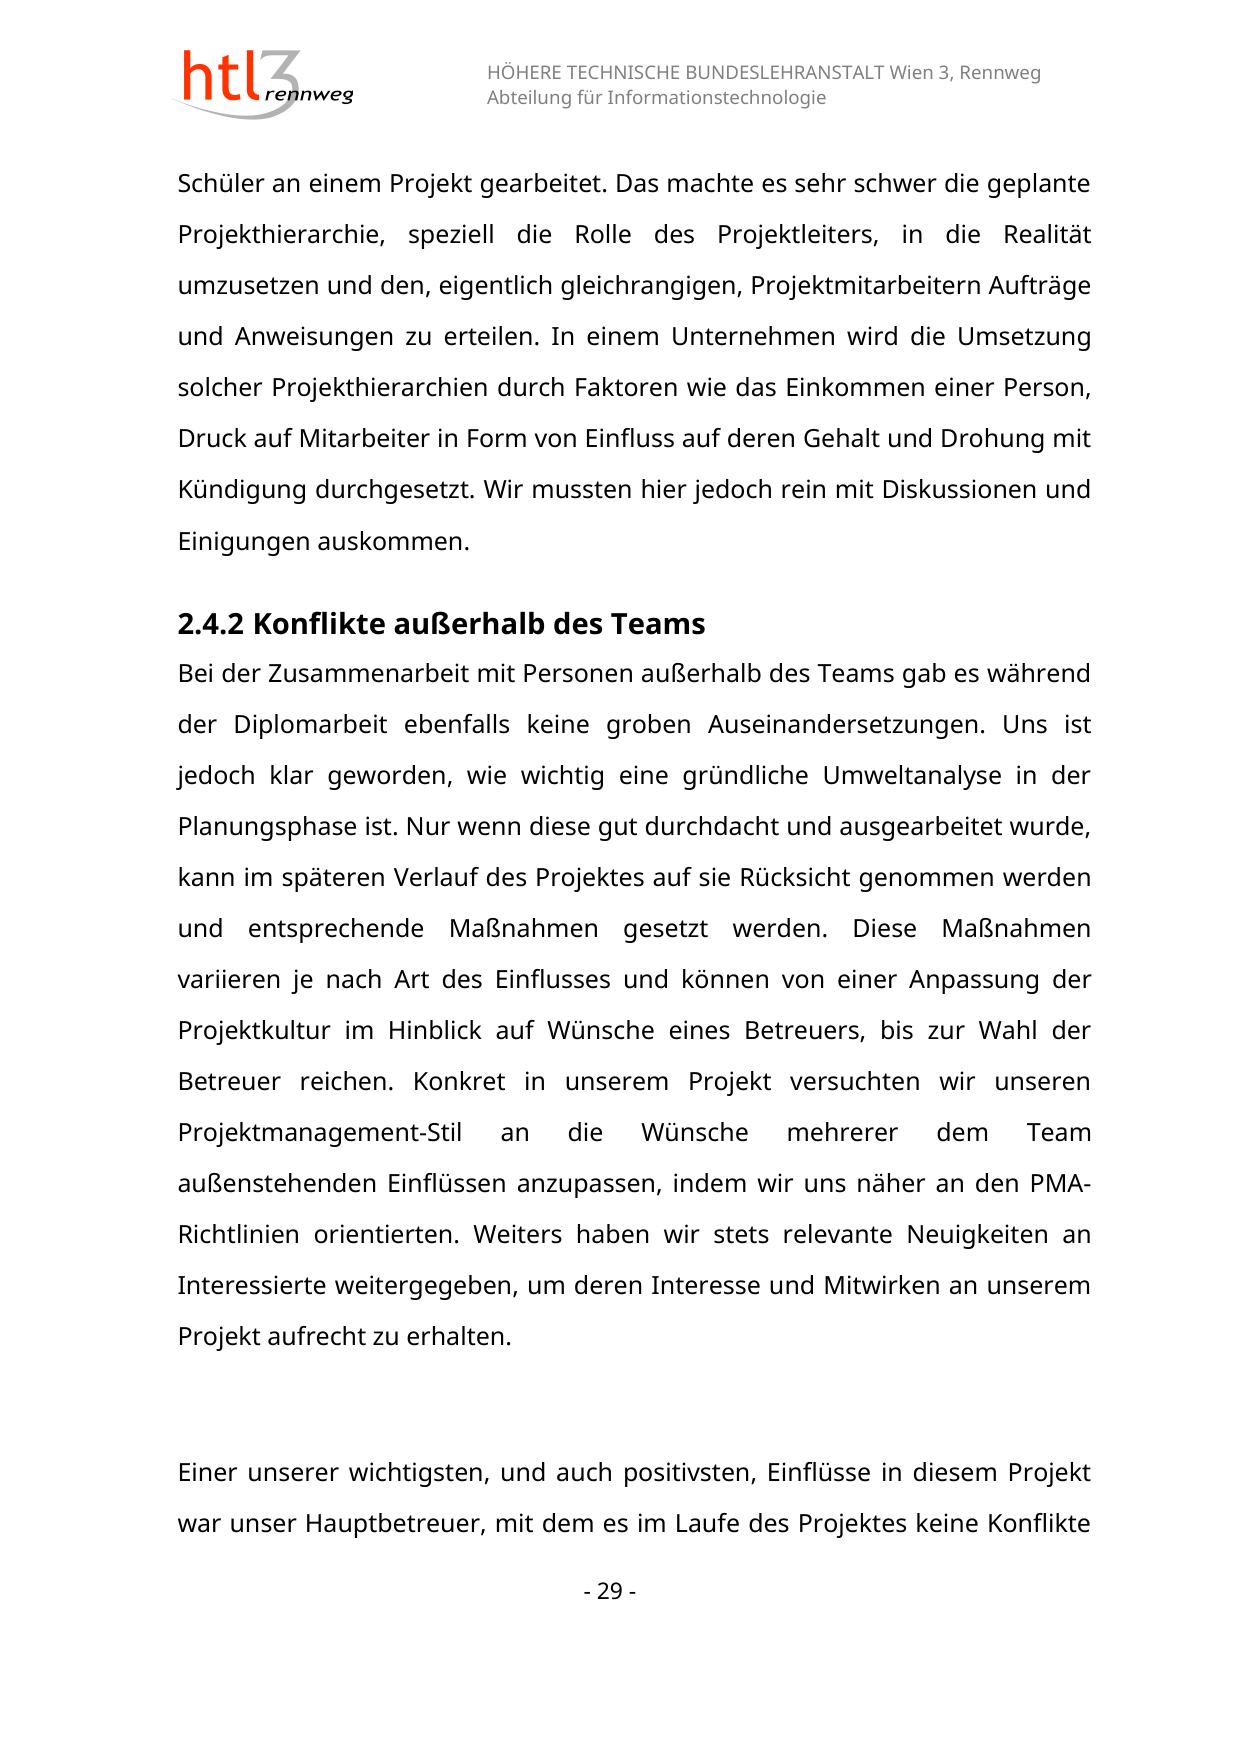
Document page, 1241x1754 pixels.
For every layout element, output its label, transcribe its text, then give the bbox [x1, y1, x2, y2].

text Schüler an einem Projekt gearbeitet. Das machte es sehr schwer die geplante Projekthierarchie, speziell die Rolle des Projektleiters, in die Realität umzusetzen und den, eigentlich gleichrangigen, Projektmitarbeitern Aufträge und Anweisungen zu erteilen. In einem Unternehmen wird die Umsetzung solcher Projekthierarchien durch Faktoren wie das Einkommen einer Person, Druck auf Mitarbeiter in Form von Einfluss auf deren Gehalt und Drohung mit Kündigung durchgesetzt. Wir mussten hier jedoch rein mit Diskussionen und Einigungen auskommen. [177, 166, 1092, 557]
text Einer unserer wichtigsten, und auch positivsten, Einflüsse in diesem Projekt war unser Hauptbetreuer, mit dem es im Laufe des Projektes keine Konflikte [177, 1454, 1092, 1539]
picture [171, 50, 353, 120]
text Bei der Zusammenarbeit mit Personen außerhalb des Teams gab es während der Diplomarbeit ebenfalls keine groben Auseinandersetzungen. Uns ist jedoch klar geworden, wie wichtig eine gründliche Umweltanalyse in der Planungsphase ist. Nur wenn diese gut durchdacht und ausgearbeitet wurde, kann im späteren Verlauf des Projektes auf sie Rücksicht genommen werden und entsprechende Maßnahmen gesetzt werden. Diese Maßnahmen variieren je nach Art des Einflusses und können von einer Anpassung der Projektkultur im Hinblick auf Wünsche eines Betreuers, bis zur Wahl der Betreuer reichen. Konkret in unserem Projekt versuchten wir unseren Projektmanagement-Stil an die Wünsche mehrerer dem Team außenstehenden Einflüssen anzupassen, indem wir uns näher an den PMA-Richtlinien orientierten. Weiters haben wir stets relevante Neuigkeiten an Interessierte weitergegeben, um deren Interesse und Mitwirken an unserem Projekt aufrecht zu erhalten. [177, 656, 1092, 1353]
subtitle Konflikte außerhalb des Teams [177, 603, 1092, 643]
